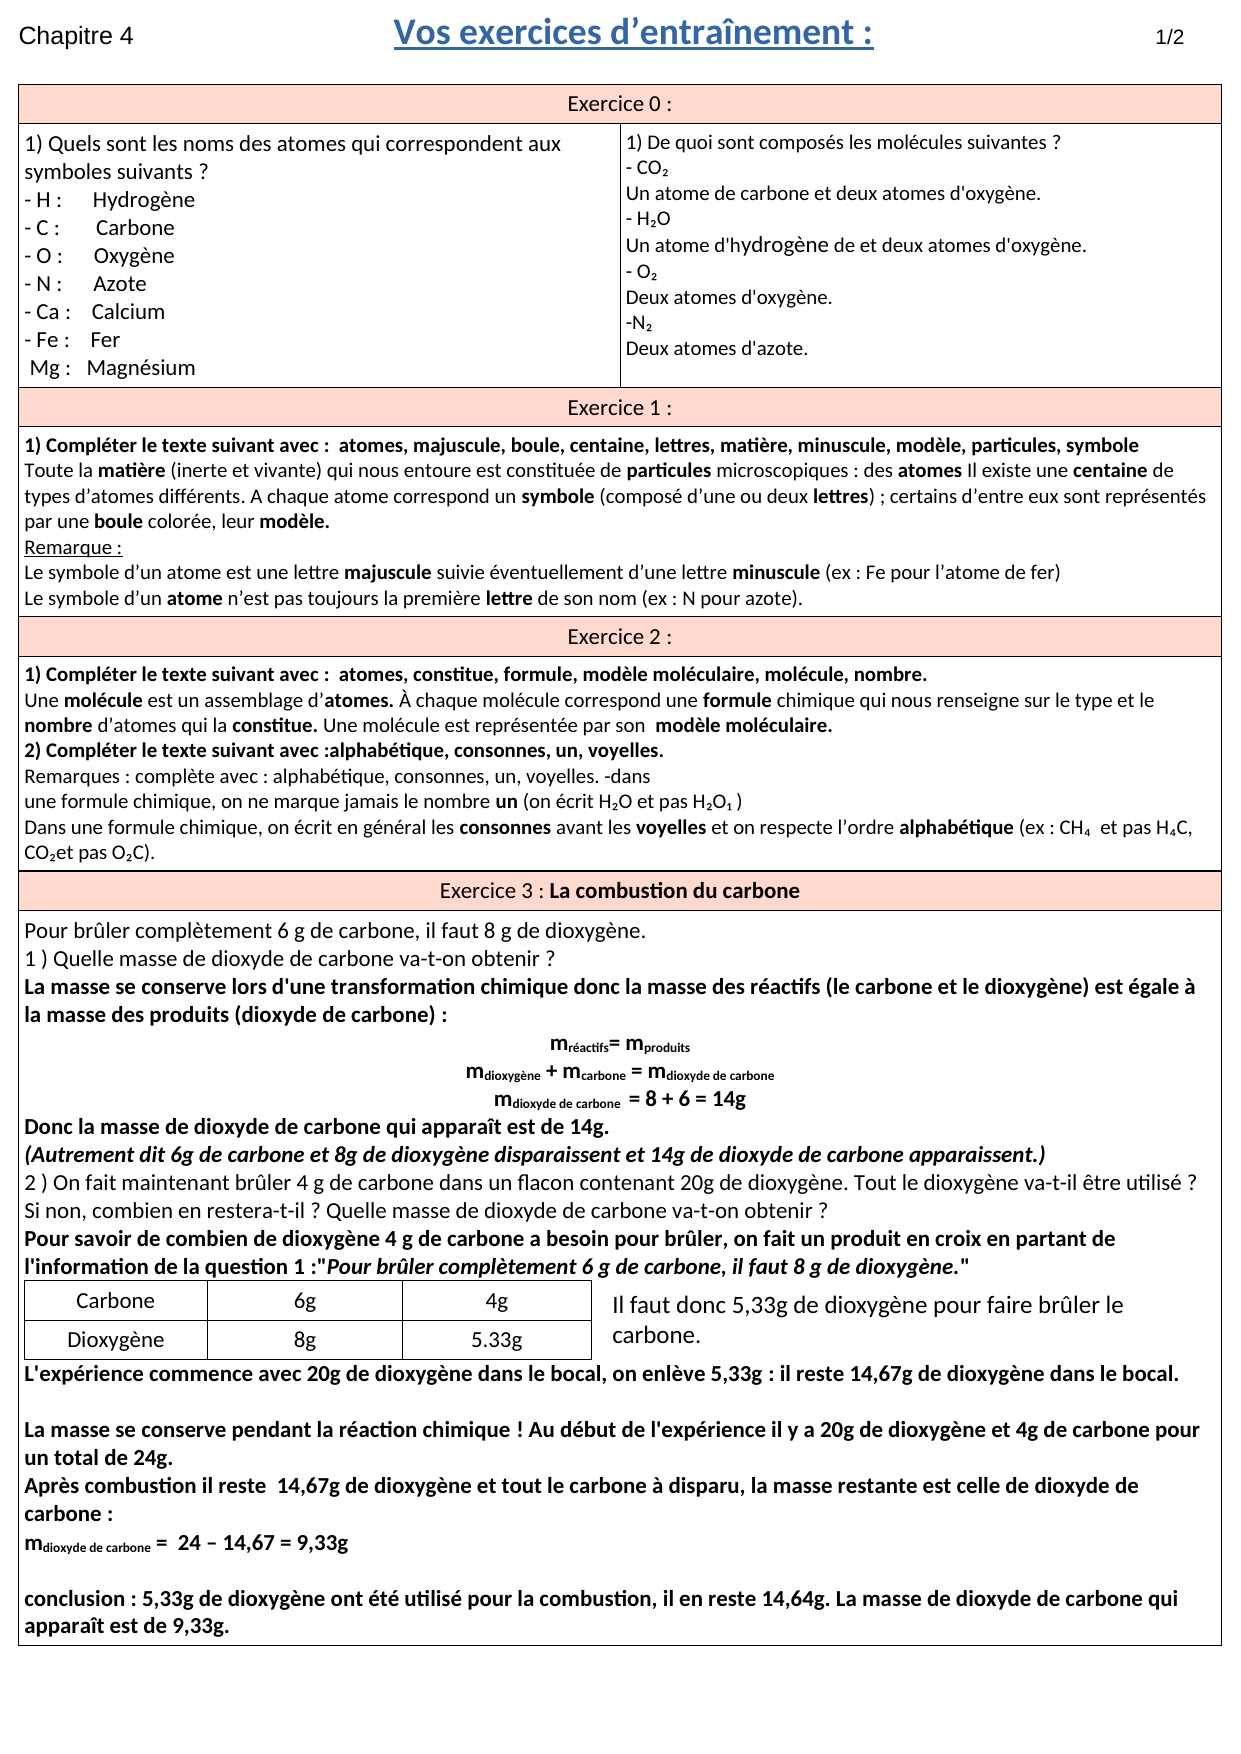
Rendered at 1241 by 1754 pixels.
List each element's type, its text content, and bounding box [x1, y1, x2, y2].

table_cell Exercice 1 : [19, 388, 1221, 426]
table_cell 5.33g [403, 1321, 591, 1359]
table_header 6g [208, 1281, 402, 1320]
table_header 4g [403, 1281, 591, 1320]
table_header Exercice 3 : La combustion du carbone [19, 872, 1221, 910]
table_cell Pour brûler complètement 6 g de carbone, il faut 8 g de dioxygène. 1 ) Quelle masse de dioxyde de carbone va-t-on obtenir ? La masse se conserve lors d'une transformation chimique donc la masse des réactifs (le carbone et le dioxygène) est égale à la masse des produits (dioxyde de carbone) : mréactifs= mproduits mdioxygène + mcarbone = mdioxyde de carbone mdioxyde de carbone = 8 + 6 = 14g Donc la masse de dioxyde de carbone qui apparaît est de 14g. (Autrement dit 6g de carbone et 8g de dioxygène disparaissent et 14g de dioxyde de carbone apparaissent.) 2 ) On fait maintenant brûler 4 g de carbone dans un flacon contenant 20g de dioxygène. Tout le dioxygène va-t-il être utilisé ? Si non, combien en restera-t-il ? Quelle masse de dioxyde de carbone va-t-on obtenir ? Pour savoir de combien de dioxygène 4 g de carbone a besoin pour brûler, on fait un produit en croix en partant de l'information de la question 1 :"Pour brûler complètement 6 g de carbone, il faut 8 g de dioxygène." L'expérience commence avec 20g de dioxygène dans le bocal, on enlève 5,33g : il reste 14,67g de dioxygène dans le bocal. La masse se conserve pendant la réaction chimique ! Au début de l'expérience il y a 20g de dioxygène et 4g de carbone pour un total de 24g. Après combustion il reste 14,67g de dioxygène et tout le carbone à disparu, la masse restante est celle de dioxyde de carbone : mdioxyde de carbone = 24 – 14,67 = 9,33g conclusion : 5,33g de dioxygène ont été utilisé pour la combustion, il en reste 14,64g. La masse de dioxyde de carbone qui apparaît est de 9,33g. 3 ) Quelle masse de dioxygène faut-il pour brûler complètement 9 g de carbone ? Quelle masse de dioxyde de carbone va-t-on obtenir ? Il faut refaire un produit en croix comme en question 2. 4 ) On dispose un morceau de carbone enflammé de 10 grammes dans un bocal fermé. Après combustion il reste 6 grammes de carbone. Quelle quantité de dioxygène était présente dans le bocal ? Il reste 6g de carbone donc il y a 10 – 6 = 4g de carbone qui ont disparu. Le reste du carbone n'a pas disparu car il n'y avait plus de dioxygène dans le bocal. Donc il y avait 5,33g de dioxygène dans le bocal. [19, 911, 1221, 1645]
table_cell 1) De quoi sont composés les molécules suivantes ? - CO₂ Un atome de carbone et deux atomes d'oxygène. - H₂O Un atome d'hydrogène de et deux atomes d'oxygène. - O₂ Deux atomes d'oxygène. -N₂ Deux atomes d'azote. [621, 124, 1221, 387]
table_cell Dioxygène [25, 1321, 207, 1359]
table_cell 1) Compléter le texte suivant avec : atomes, majuscule, boule, centaine, lettres, matière, minuscule, modèle, particules, symbole Toute la matière (inerte et vivante) qui nous entoure est constituée de particules microscopiques : des atomes Il existe une centaine de types d’atomes différents. A chaque atome correspond un symbole (composé d’une ou deux lettres) ; certains d’entre eux sont représentés par une boule colorée, leur modèle. Remarque : Le symbole d’un atome est une lettre majuscule suivie éventuellement d’une lettre minuscule (ex : Fe pour l’atome de fer) Le symbole d’un atome n’est pas toujours la première lettre de son nom (ex : N pour azote). [19, 427, 1221, 616]
table_header Carbone [25, 1281, 207, 1320]
table_cell 8g [208, 1321, 402, 1359]
table_cell Exercice 2 : [19, 617, 1221, 656]
table_cell 1) Compléter le texte suivant avec : atomes, constitue, formule, modèle moléculaire, molécule, nombre. Une molécule est un assemblage d’atomes. À chaque molécule correspond une formule chimique qui nous renseigne sur le type et le nombre d’atomes qui la constitue. Une molécule est représentée par son modèle moléculaire. 2) Compléter le texte suivant avec :alphabétique, consonnes, un, voyelles. Remarques : complète avec : alphabétique, consonnes, un, voyelles. -dans une formule chimique, on ne marque jamais le nombre un (on écrit H₂O et pas H₂O₁ ) Dans une formule chimique, on écrit en général les consonnes avant les voyelles et on respecte l’ordre alphabétique (ex : CH₄ et pas H₄C, CO₂et pas O₂C). [19, 657, 1221, 870]
table_header Exercice 0 : [19, 85, 1221, 123]
table_cell 1) Quels sont les noms des atomes qui correspondent aux symboles suivants ? - H : Hydrogène - C : Carbone - O : Oxygène - N : Azote - Ca : Calcium - Fe : Fer Mg : Magnésium [19, 124, 620, 387]
